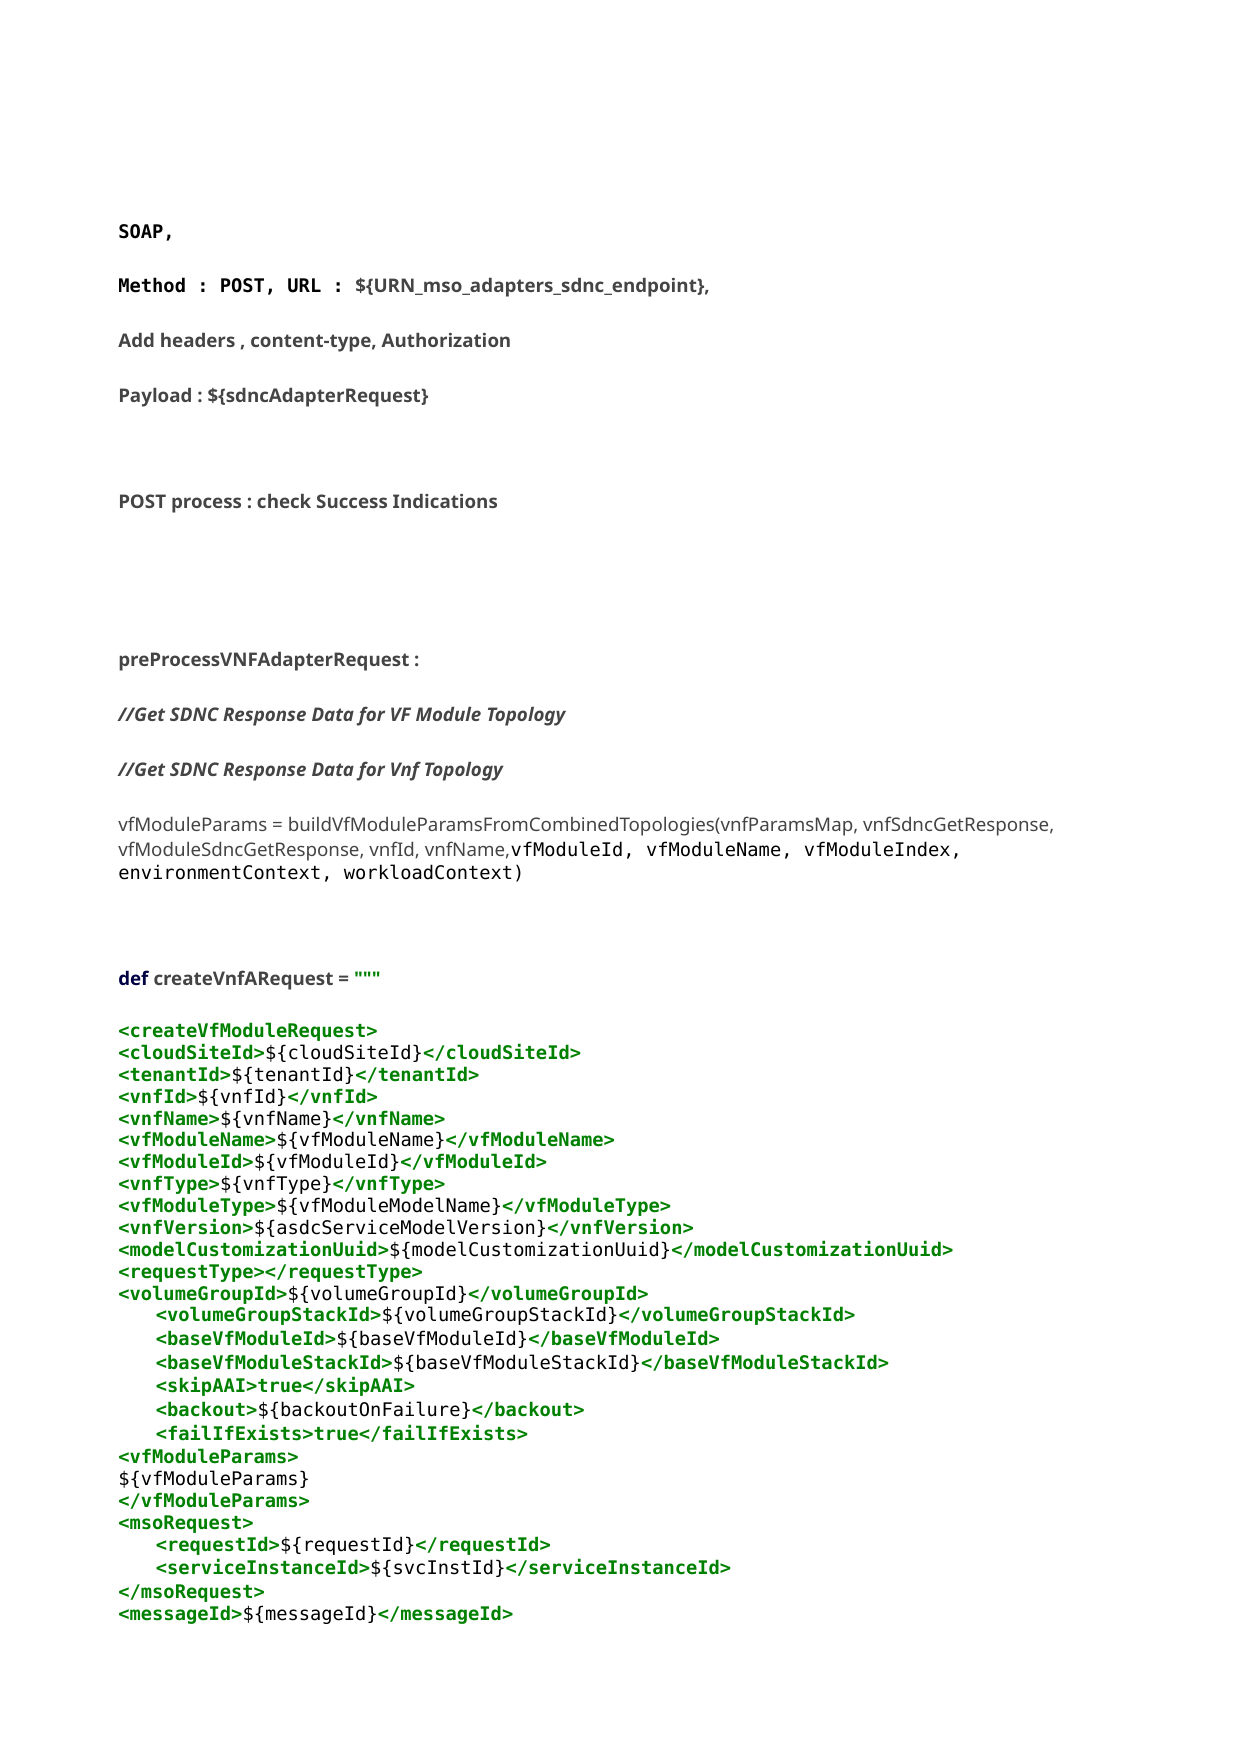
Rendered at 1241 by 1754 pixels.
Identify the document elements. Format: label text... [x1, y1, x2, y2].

text <backout>${backoutOnFailure}</backout> [118, 1399, 1122, 1423]
text <modelCustomizationUuid>${modelCustomizationUuid}</modelCustomizationUuid> [118, 1239, 1122, 1261]
text <messageId>${messageId}</messageId> [118, 1603, 1122, 1625]
text <baseVfModuleStackId>${baseVfModuleStackId}</baseVfModuleStackId> [118, 1352, 1122, 1375]
text <createVfModuleRequest> [118, 1020, 1122, 1042]
text <requestId>${requestId}</requestId> [118, 1534, 1122, 1557]
text <vfModuleType>${vfModuleModelName}</vfModuleType> [118, 1195, 1122, 1217]
text <vnfType>${vnfType}</vnfType> [118, 1173, 1122, 1195]
text <vnfVersion>${asdcServiceModelVersion}</vnfVersion> [118, 1217, 1122, 1239]
text Payload : ${sdncAdapterRequest} [118, 382, 1122, 408]
text <cloudSiteId>${cloudSiteId}</cloudSiteId> [118, 1042, 1122, 1064]
text ${vfModuleParams} [118, 1468, 1122, 1490]
text <vfModuleId>${vfModuleId}</vfModuleId> [118, 1151, 1122, 1173]
text //Get SDNC Response Data for VF Module Topology [118, 701, 1122, 727]
text <vnfId>${vnfId}</vnfId> [118, 1086, 1122, 1107]
text <volumeGroupStackId>${volumeGroupStackId}</volumeGroupStackId> [118, 1304, 1122, 1328]
text Method : POST, URL : ${URN_mso_adapters_sdnc_endpoint}, [118, 272, 1122, 298]
text <vfModuleName>${vfModuleName}</vfModuleName> [118, 1129, 1122, 1151]
text <tenantId>${tenantId}</tenantId> [118, 1064, 1122, 1086]
text SOAP, [118, 221, 1122, 243]
text POST process : check Success Indications [118, 488, 1122, 514]
text <failIfExists>true</failIfExists> [118, 1423, 1122, 1446]
text Add headers , content-type, Authorization [118, 327, 1122, 353]
text <volumeGroupId>${volumeGroupId}</volumeGroupId> [118, 1282, 1122, 1304]
text <vnfName>${vnfName}</vnfName> [118, 1107, 1122, 1129]
text </msoRequest> [118, 1581, 1122, 1603]
text <requestType></requestType> [118, 1261, 1122, 1282]
text vfModuleParams = buildVfModuleParamsFromCombinedTopologies(vnfParamsMap, vnfSdncGetResponse, vfModuleSdncGetResponse, vnfId, vnfName,vfModuleId, vfModuleName, vfModuleIndex, environmentContext, workloadContext) [118, 811, 1122, 884]
text <serviceInstanceId>${svcInstId}</serviceInstanceId> [118, 1557, 1122, 1581]
text <skipAAI>true</skipAAI> [118, 1375, 1122, 1399]
text <baseVfModuleId>${baseVfModuleId}</baseVfModuleId> [118, 1328, 1122, 1352]
text <vfModuleParams> [118, 1446, 1122, 1468]
text preProcessVNFAdapterRequest : [118, 646, 1122, 672]
text def createVnfARequest = """ [118, 965, 1122, 991]
text <msoRequest> [118, 1512, 1122, 1534]
text //Get SDNC Response Data for Vnf Topology [118, 756, 1122, 782]
text </vfModuleParams> [118, 1490, 1122, 1512]
